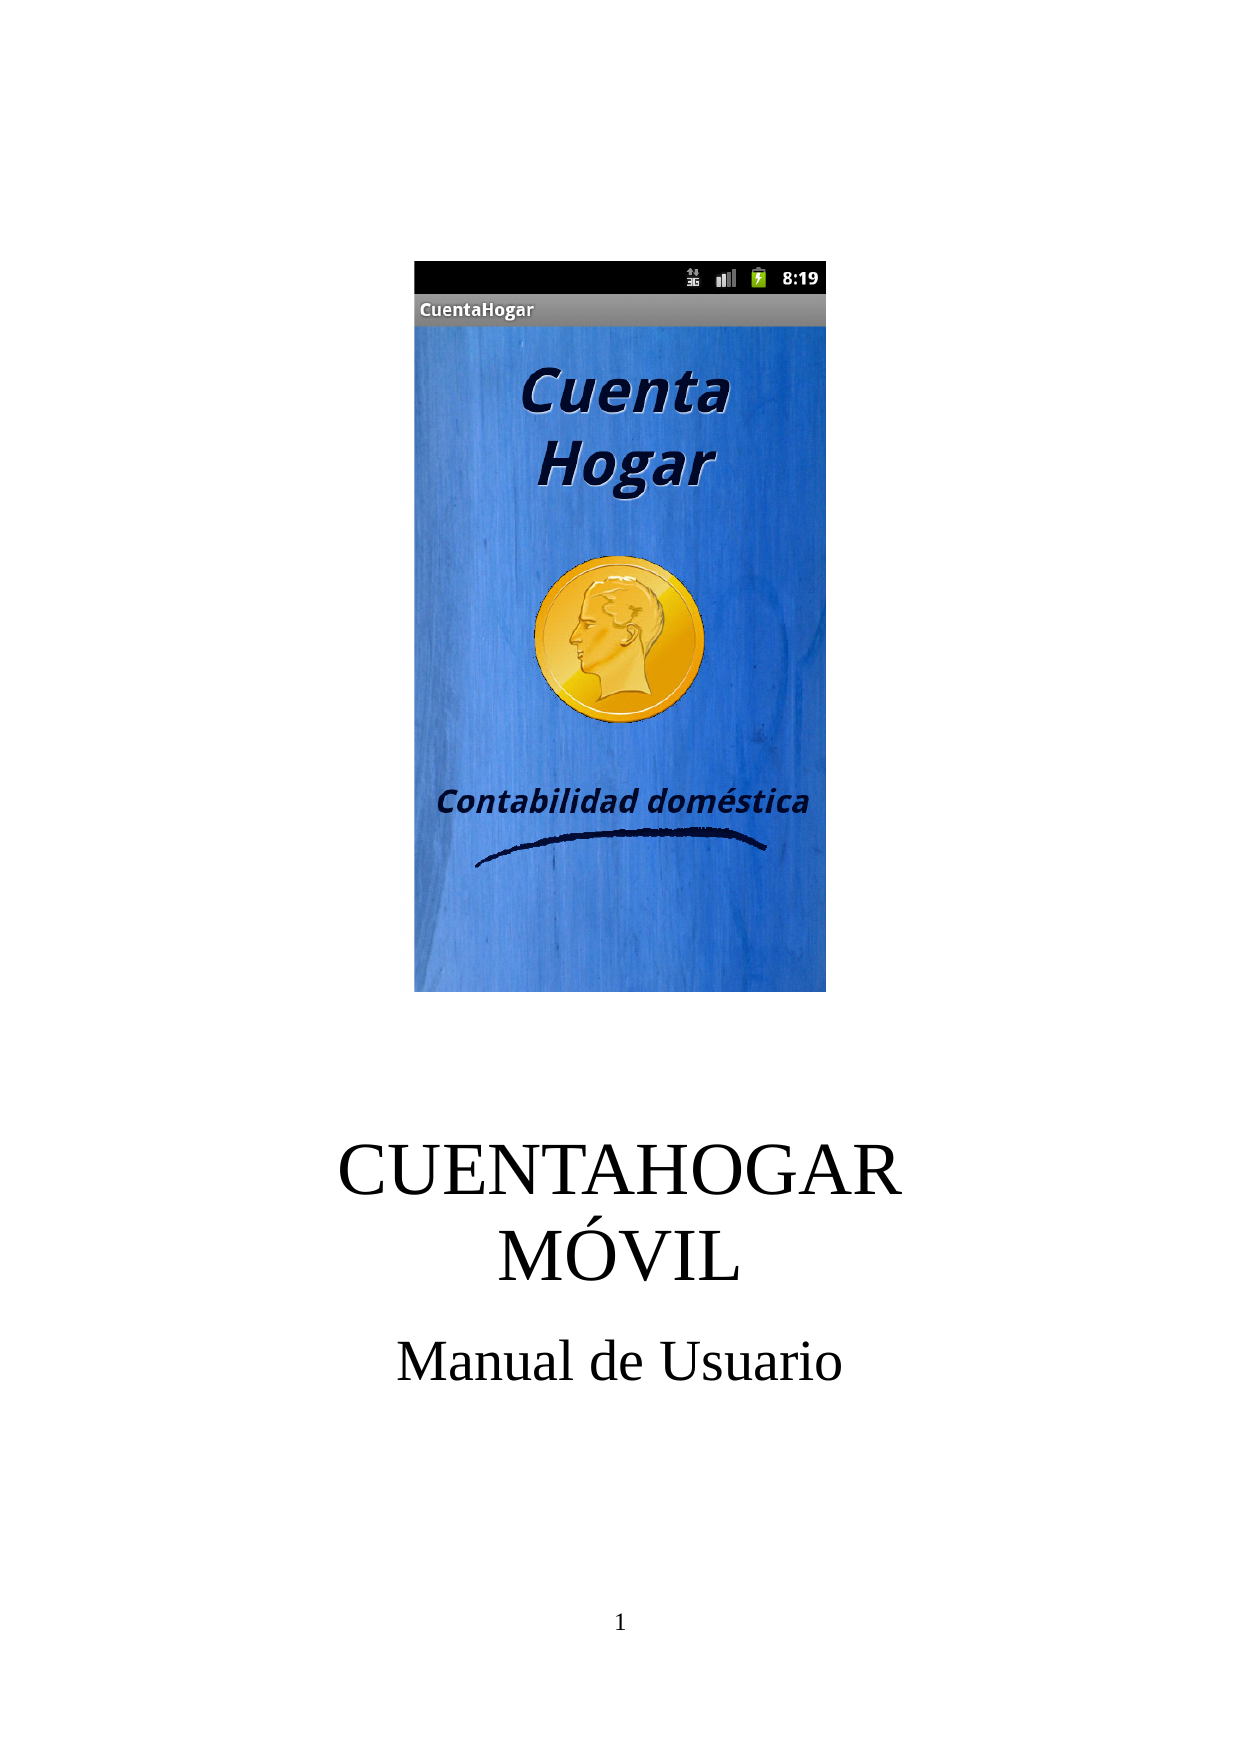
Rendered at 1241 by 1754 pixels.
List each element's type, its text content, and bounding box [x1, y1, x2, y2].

text Manual de Usuario [118, 1326, 1122, 1393]
text MÓVIL [118, 1211, 1122, 1297]
text CUENTAHOGAR [118, 1124, 1122, 1211]
picture [414, 261, 826, 992]
